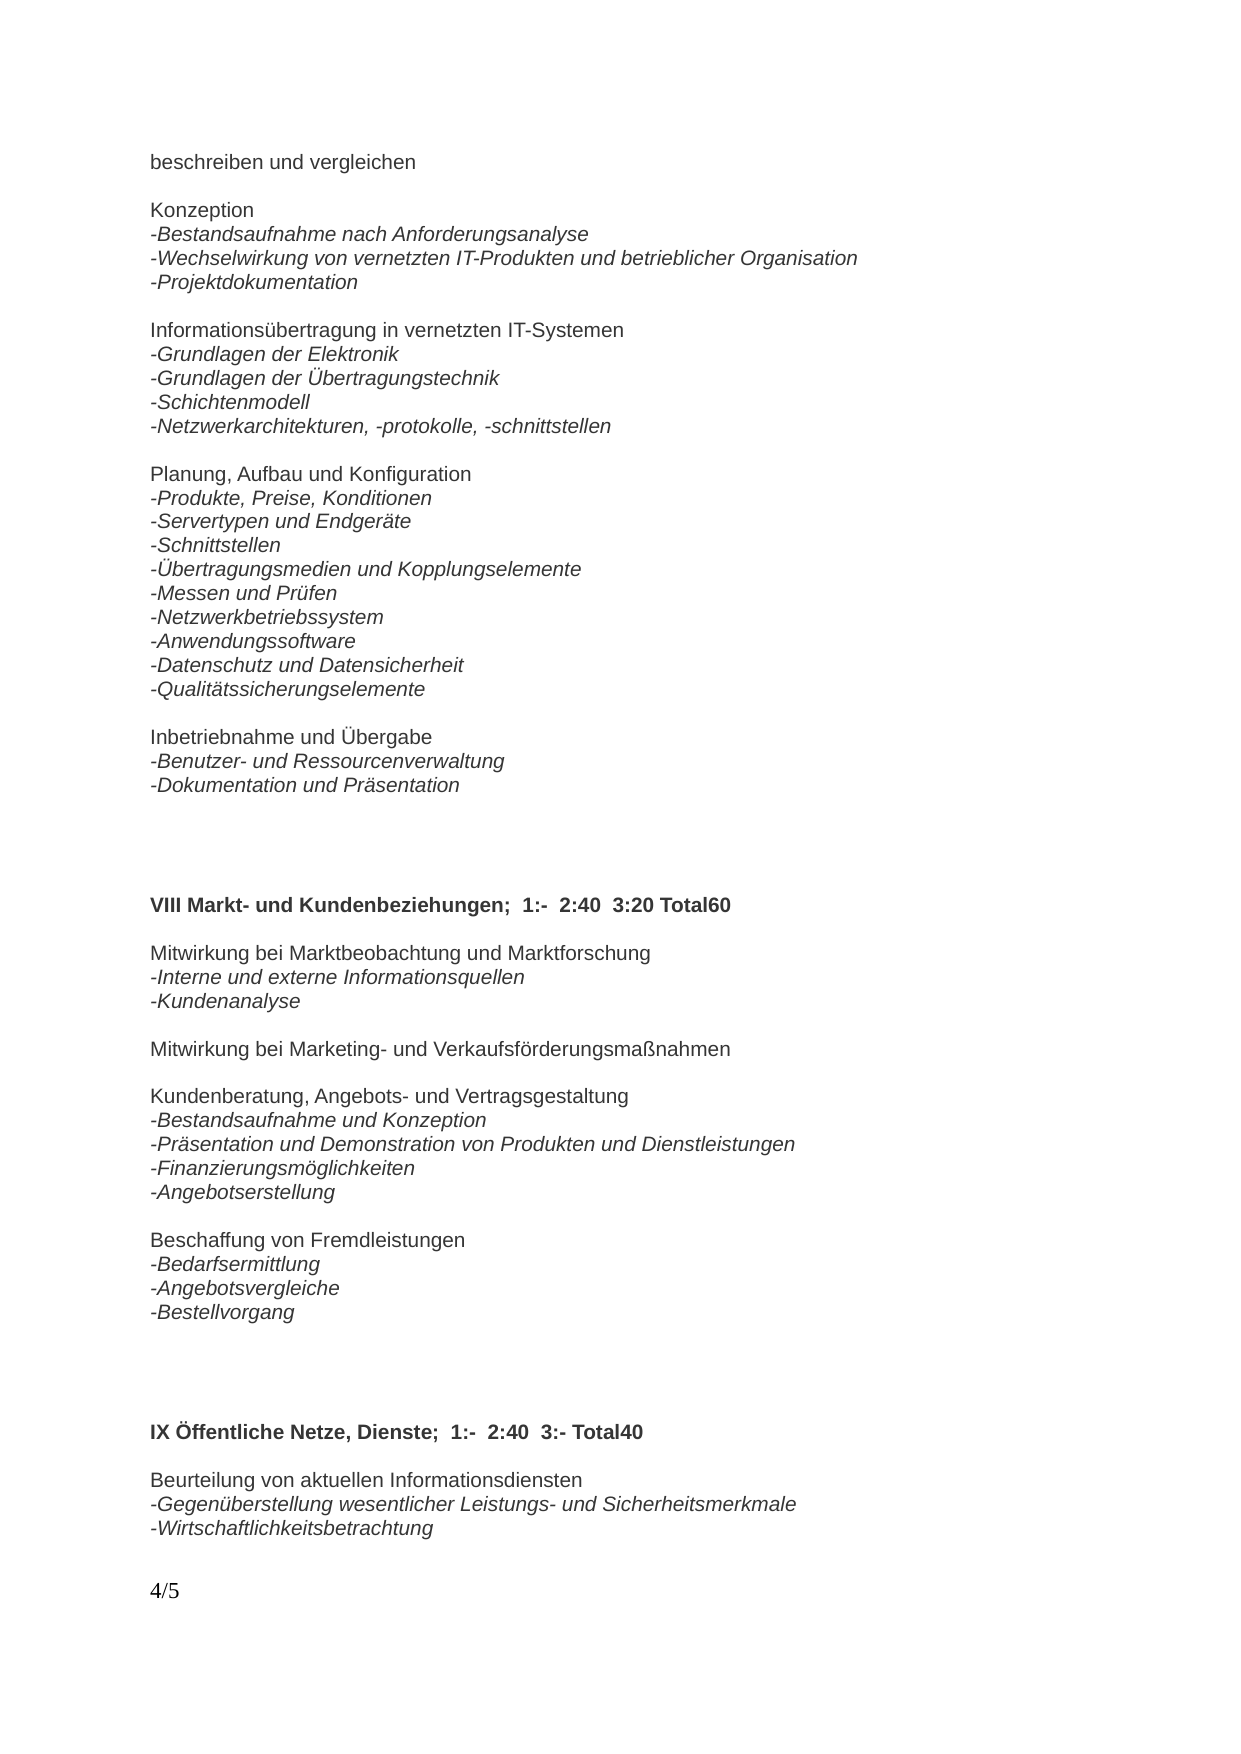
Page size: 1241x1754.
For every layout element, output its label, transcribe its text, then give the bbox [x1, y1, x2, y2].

text -Kundenanalyse [150, 988, 1090, 1012]
text -Schnittstellen [150, 533, 1090, 557]
text -Präsentation und Demonstration von Produkten und Dienstleistungen [150, 1132, 1090, 1156]
text Mitwirkung bei Marketing- und Verkaufsförderungsmaßnahmen [150, 1036, 1090, 1060]
text beschreiben und vergleichen [150, 150, 1090, 174]
text -Angebotserstellung [150, 1180, 1090, 1204]
text -Wechselwirkung von vernetzten IT-Produkten und betrieblicher Organisation [150, 246, 1090, 270]
text -Dokumentation und Präsentation [150, 773, 1090, 797]
text -Grundlagen der Übertragungstechnik [150, 366, 1090, 389]
text Inbetriebnahme und Übergabe [150, 725, 1090, 749]
text Beschaffung von Fremdleistungen [150, 1228, 1090, 1252]
text -Netzwerkbetriebssystem [150, 605, 1090, 629]
text -Messen und Prüfen [150, 581, 1090, 605]
text -Übertragungsmedien und Kopplungselemente [150, 557, 1090, 581]
text -Schichtenmodell [150, 389, 1090, 413]
text -Benutzer- und Ressourcenverwaltung [150, 749, 1090, 773]
text Informationsübertragung in vernetzten IT-Systemen [150, 318, 1090, 342]
text VIII Markt- und Kundenbeziehungen; 1:- 2:40 3:20 Total60 [150, 893, 1090, 917]
text Planung, Aufbau und Konfiguration [150, 461, 1090, 485]
text -Grundlagen der Elektronik [150, 342, 1090, 366]
text -Qualitätssicherungselemente [150, 677, 1090, 701]
text -Angebotsvergleiche [150, 1276, 1090, 1300]
text -Bedarfsermittlung [150, 1252, 1090, 1276]
text Kundenberatung, Angebots- und Vertragsgestaltung [150, 1084, 1090, 1108]
text -Bestandsaufnahme und Konzeption [150, 1108, 1090, 1132]
text Mitwirkung bei Marktbeobachtung und Marktforschung [150, 941, 1090, 964]
text -Anwendungssoftware [150, 629, 1090, 653]
text -Gegenüberstellung wesentlicher Leistungs- und Sicherheitsmerkmale [150, 1492, 1090, 1516]
text IX Öffentliche Netze, Dienste; 1:- 2:40 3:- Total40 [150, 1420, 1090, 1444]
text Konzeption [150, 198, 1090, 222]
text -Projektdokumentation [150, 270, 1090, 294]
text -Datenschutz und Datensicherheit [150, 653, 1090, 677]
text -Servertypen und Endgeräte [150, 509, 1090, 533]
text -Bestellvorgang [150, 1300, 1090, 1324]
text -Netzwerkarchitekturen, -protokolle, -schnittstellen [150, 413, 1090, 437]
text -Finanzierungsmöglichkeiten [150, 1156, 1090, 1180]
text -Bestandsaufnahme nach Anforderungsanalyse [150, 222, 1090, 246]
text -Produkte, Preise, Konditionen [150, 485, 1090, 509]
text -Interne und externe Informationsquellen [150, 964, 1090, 988]
text Beurteilung von aktuellen Informationsdiensten [150, 1468, 1090, 1492]
text -Wirtschaftlichkeitsbetrachtung [150, 1516, 1090, 1539]
